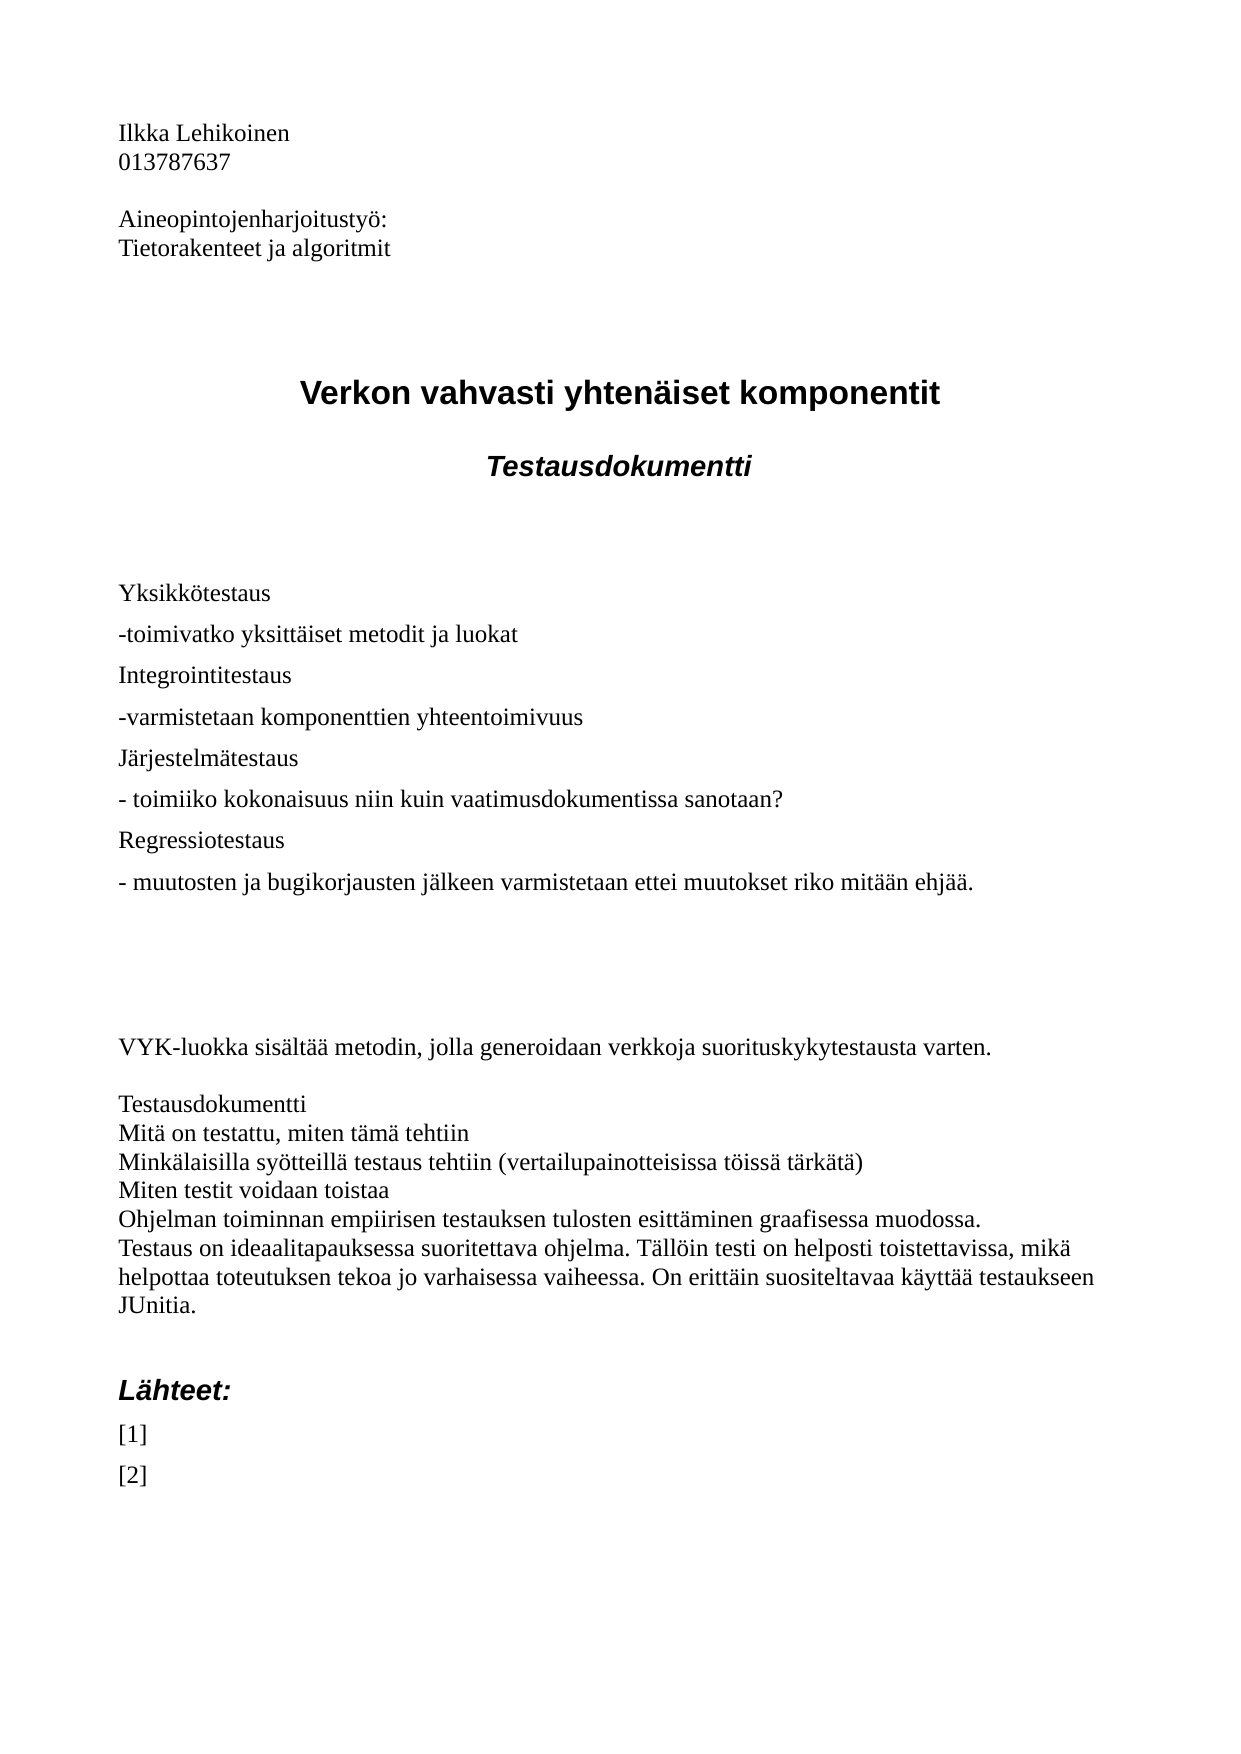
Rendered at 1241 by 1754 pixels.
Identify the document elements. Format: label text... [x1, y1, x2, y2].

text Testaus on ideaalitapauksessa suoritettava ohjelma. Tällöin testi on helposti toistettavissa, mikä helpottaa toteutuksen tekoa jo varhaisessa vaiheessa. On erittäin suositeltavaa käyttää testaukseen JUnitia. [118, 1233, 1122, 1319]
text [1] [118, 1419, 1122, 1448]
text -toimivatko yksittäiset metodit ja luokat [118, 619, 1122, 648]
text Miten testit voidaan toistaa [118, 1175, 1122, 1204]
text Järjestelmätestaus [118, 743, 1122, 772]
text Aineopintojenharjoitustyö: [118, 204, 1122, 233]
text Minkälaisilla syötteillä testaus tehtiin (vertailupainotteisissa töissä tärkätä) [118, 1147, 1122, 1175]
subtitle Testausdokumentti [118, 449, 1122, 483]
text -varmistetaan komponenttien yhteentoimivuus [118, 702, 1122, 730]
text Regressiotestaus [118, 825, 1122, 854]
subtitle Lähteet: [118, 1373, 1122, 1406]
text Testausdokumentti [118, 1089, 1122, 1118]
text Tietorakenteet ja algoritmit [118, 233, 1122, 262]
text - toimiiko kokonaisuus niin kuin vaatimusdokumentissa sanotaan? [118, 784, 1122, 813]
subtitle Verkon vahvasti yhtenäiset komponentit [118, 373, 1122, 412]
text Integrointitestaus [118, 660, 1122, 689]
text Mitä on testattu, miten tämä tehtiin [118, 1118, 1122, 1147]
text Ilkka Lehikoinen [118, 118, 1122, 147]
text 013787637 [118, 147, 1122, 176]
text VYK-luokka sisältää metodin, jolla generoidaan verkkoja suorituskykytestausta varten. [118, 1032, 1122, 1060]
text [2] [118, 1460, 1122, 1489]
text Ohjelman toiminnan empiirisen testauksen tulosten esittäminen graafisessa muodossa. [118, 1204, 1122, 1233]
text Yksikkötestaus [118, 578, 1122, 607]
text - muutosten ja bugikorjausten jälkeen varmistetaan ettei muutokset riko mitään ehjää. [118, 867, 1122, 895]
